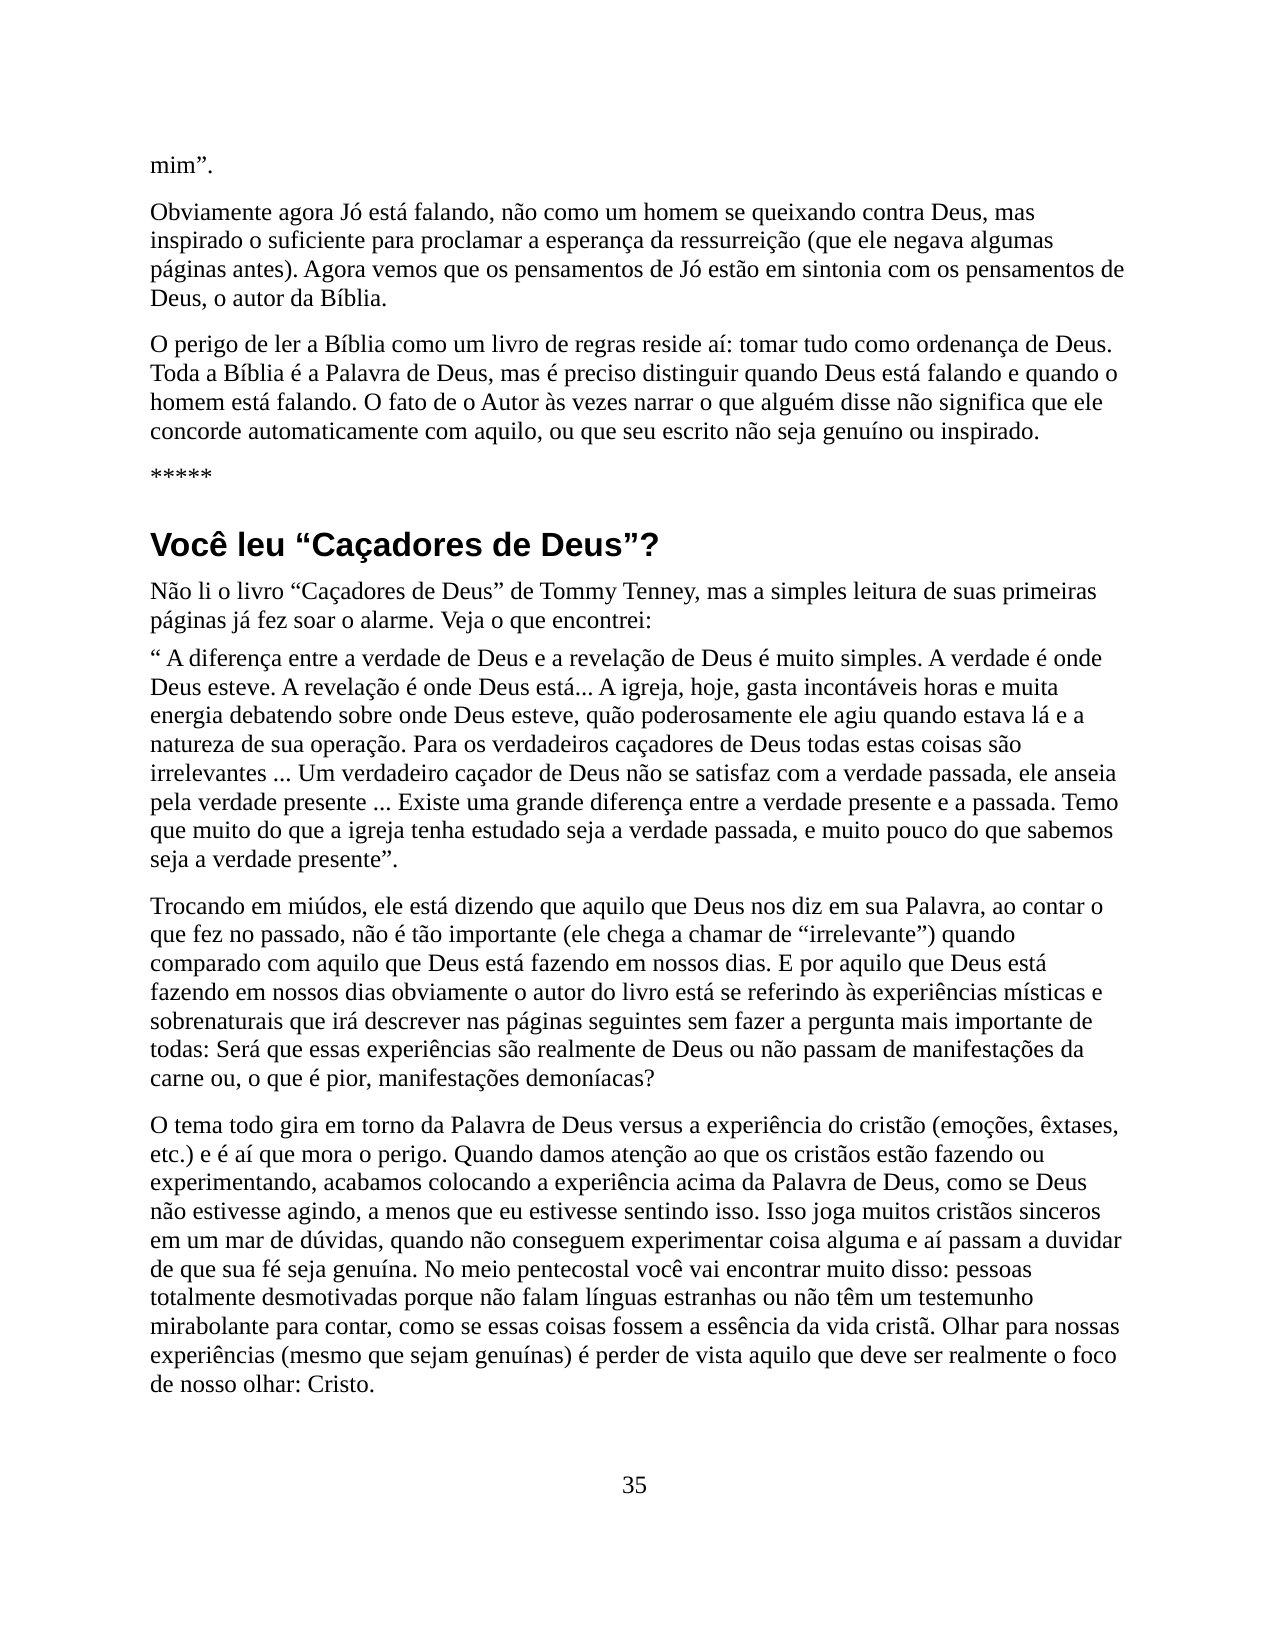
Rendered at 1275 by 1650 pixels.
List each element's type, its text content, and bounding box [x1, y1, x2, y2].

text “ A diferença entre a verdade de Deus e a revelação de Deus é muito simples. A verdade é onde Deus esteve. A revelação é onde Deus está... A igreja, hoje, gasta incontáveis horas e muita energia debatendo sobre onde Deus esteve, quão poderosamente ele agiu quando estava lá e a natureza de sua operação. Para os verdadeiros caçadores de Deus todas estas coisas são irrelevantes ... Um verdadeiro caçador de Deus não se satisfaz com a verdade passada, ele anseia pela verdade presente ... Existe uma grande diferença entre a verdade presente e a passada. Temo que muito do que a igreja tenha estudado seja a verdade passada, e muito pouco do que sabemos seja a verdade presente”. [150, 643, 1125, 873]
text O perigo de ler a Bíblia como um livro de regras reside aí: tomar tudo como ordenança de Deus. Toda a Bíblia é a Palavra de Deus, mas é preciso distinguir quando Deus está falando e quando o homem está falando. O fato de o Autor às vezes narrar o que alguém disse não significa que ele concorde automaticamente com aquilo, ou que seu escrito não seja genuíno ou inspirado. [150, 329, 1125, 444]
text Trocando em miúdos, ele está dizendo que aquilo que Deus nos diz em sua Palavra, ao contar o que fez no passado, não é tão importante (ele chega a chamar de “irrelevante”) quando comparado com aquilo que Deus está fazendo em nossos dias. E por aquilo que Deus está fazendo em nossos dias obviamente o autor do livro está se referindo às experiências místicas e sobrenaturais que irá descrever nas páginas seguintes sem fazer a pergunta mais importante de todas: Será que essas experiências são realmente de Deus ou não passam de manifestações da carne ou, o que é pior, manifestações demoníacas? [150, 891, 1125, 1092]
subtitle Você leu “Caçadores de Deus”? [150, 525, 1125, 564]
text O tema todo gira em torno da Palavra de Deus versus a experiência do cristão (emoções, êxtases, etc.) e é aí que mora o perigo. Quando damos atenção ao que os cristãos estão fazendo ou experimentando, acabamos colocando a experiência acima da Palavra de Deus, como se Deus não estivesse agindo, a menos que eu estivesse sentindo isso. Isso joga muitos cristãos sinceros em um mar de dúvidas, quando não conseguem experimentar coisa alguma e aí passam a duvidar de que sua fé seja genuína. No meio pentecostal você vai encontrar muito disso: pessoas totalmente desmotivadas porque não falam línguas estranhas ou não têm um testemunho mirabolante para contar, como se essas coisas fossem a essência da vida cristã. Olhar para nossas experiências (mesmo que sejam genuínas) é perder de vista aquilo que deve ser realmente o foco de nosso olhar: Cristo. [150, 1110, 1125, 1397]
text ***** [150, 462, 1125, 491]
text mim”. [150, 150, 1125, 179]
text Obviamente agora Jó está falando, não como um homem se queixando contra Deus, mas inspirado o suficiente para proclamar a esperança da ressurreição (que ele negava algumas páginas antes). Agora vemos que os pensamentos de Jó estão em sintonia com os pensamentos de Deus, o autor da Bíblia. [150, 197, 1125, 312]
text Não li o livro “Caçadores de Deus” de Tommy Tenney, mas a simples leitura de suas primeiras páginas já fez soar o alarme. Veja o que encontrei: [150, 576, 1125, 634]
